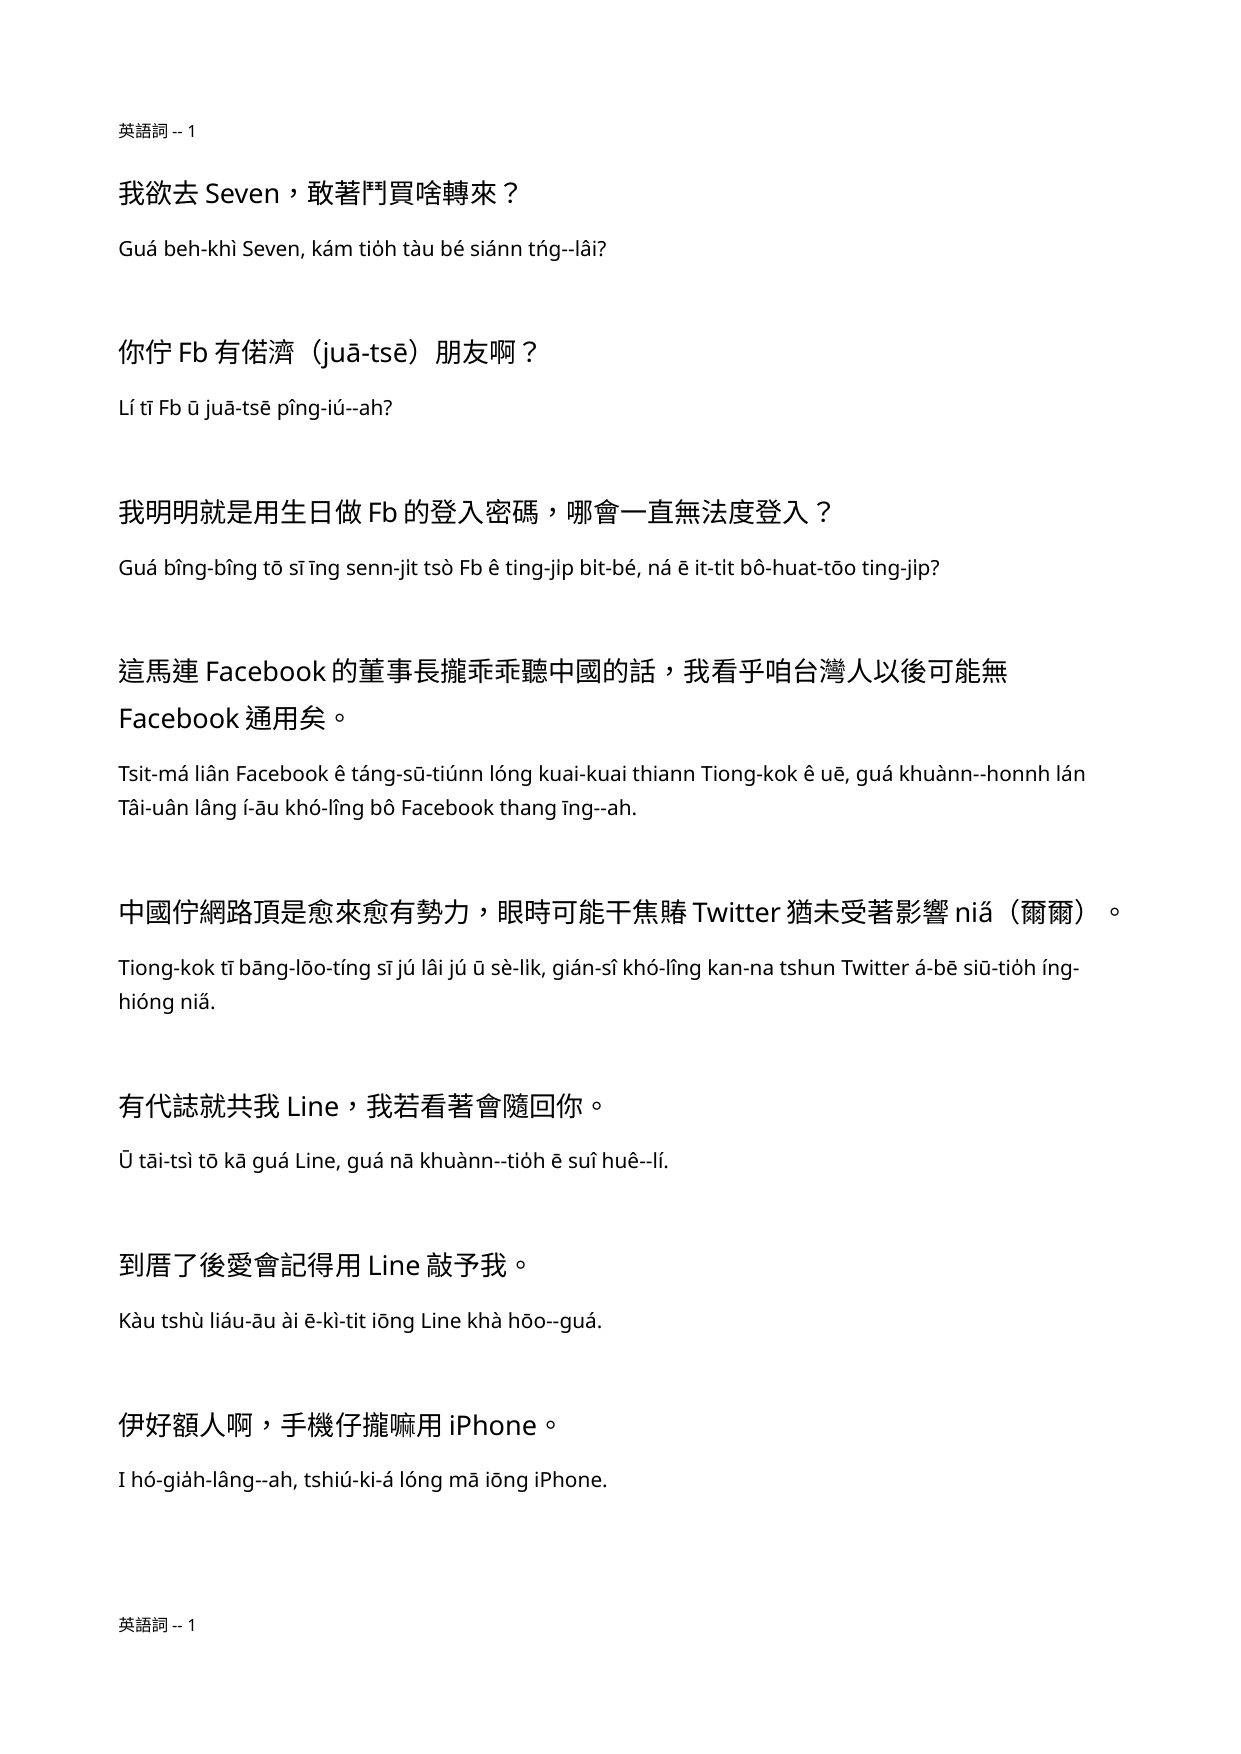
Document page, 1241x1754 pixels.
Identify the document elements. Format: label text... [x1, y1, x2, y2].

text Tiong-kok tī bāng-lōo-tíng sī jú lâi jú ū sè-li̍k, gián-sî khó-lîng kan-na tshun Twitter á-bē siū-tio̍h íng-hióng nia̋. [118, 953, 1122, 1015]
text 我欲去Seven，敢著鬥買啥轉來？ [118, 172, 1122, 211]
text Guá bîng-bîng tō sī īng senn-ji̍t tsò Fb ê ting-ji̍p bi̍t-bé, ná ē it-ti̍t bô-huat-tōo ting-ji̍p? [118, 553, 1122, 581]
text I hó-gia̍h-lâng--ah, tshiú-ki-á lóng mā iōng iPhone. [118, 1465, 1122, 1494]
text 中國佇網路頂是愈來愈有勢力，眼時可能干焦賰Twitter猶未受著影響nia̋（爾爾）。 [118, 891, 1122, 930]
text Guá beh-khì Seven, kám tio̍h tàu bé siánn tńg--lâi? [118, 234, 1122, 262]
text Kàu tshù liáu-āu ài ē-kì-tit iōng Line khà hōo--guá. [118, 1306, 1122, 1334]
text Lí tī Fb ū juā-tsē pîng-iú--ah? [118, 393, 1122, 422]
text 到厝了後愛會記得用Line敲予我。 [118, 1244, 1122, 1283]
text 伊好額人啊，手機仔攏嘛用iPhone。 [118, 1403, 1122, 1443]
text Tsit-má liân Facebook ê táng-sū-tiúnn lóng kuai-kuai thiann Tiong-kok ê uē, guá khuànn--honnh lán Tâi-uân lâng í-āu khó-lîng bô Facebook thang īng--ah. [118, 759, 1122, 822]
text Ū tāi-tsì tō kā guá Line, guá nā khuànn--tio̍h ē suî huê--lí. [118, 1146, 1122, 1175]
text 有代誌就共我Line，我若看著會隨回你。 [118, 1084, 1122, 1124]
text 你佇Fb有偌濟（juā-tsē）朋友啊？ [118, 331, 1122, 371]
text 這馬連Facebook的董事長攏乖乖聽中國的話，我看乎咱台灣人以後可能無Facebook通用矣。 [118, 650, 1122, 737]
text 我明明就是用生日做Fb的登入密碼，哪會一直無法度登入？ [118, 491, 1122, 530]
